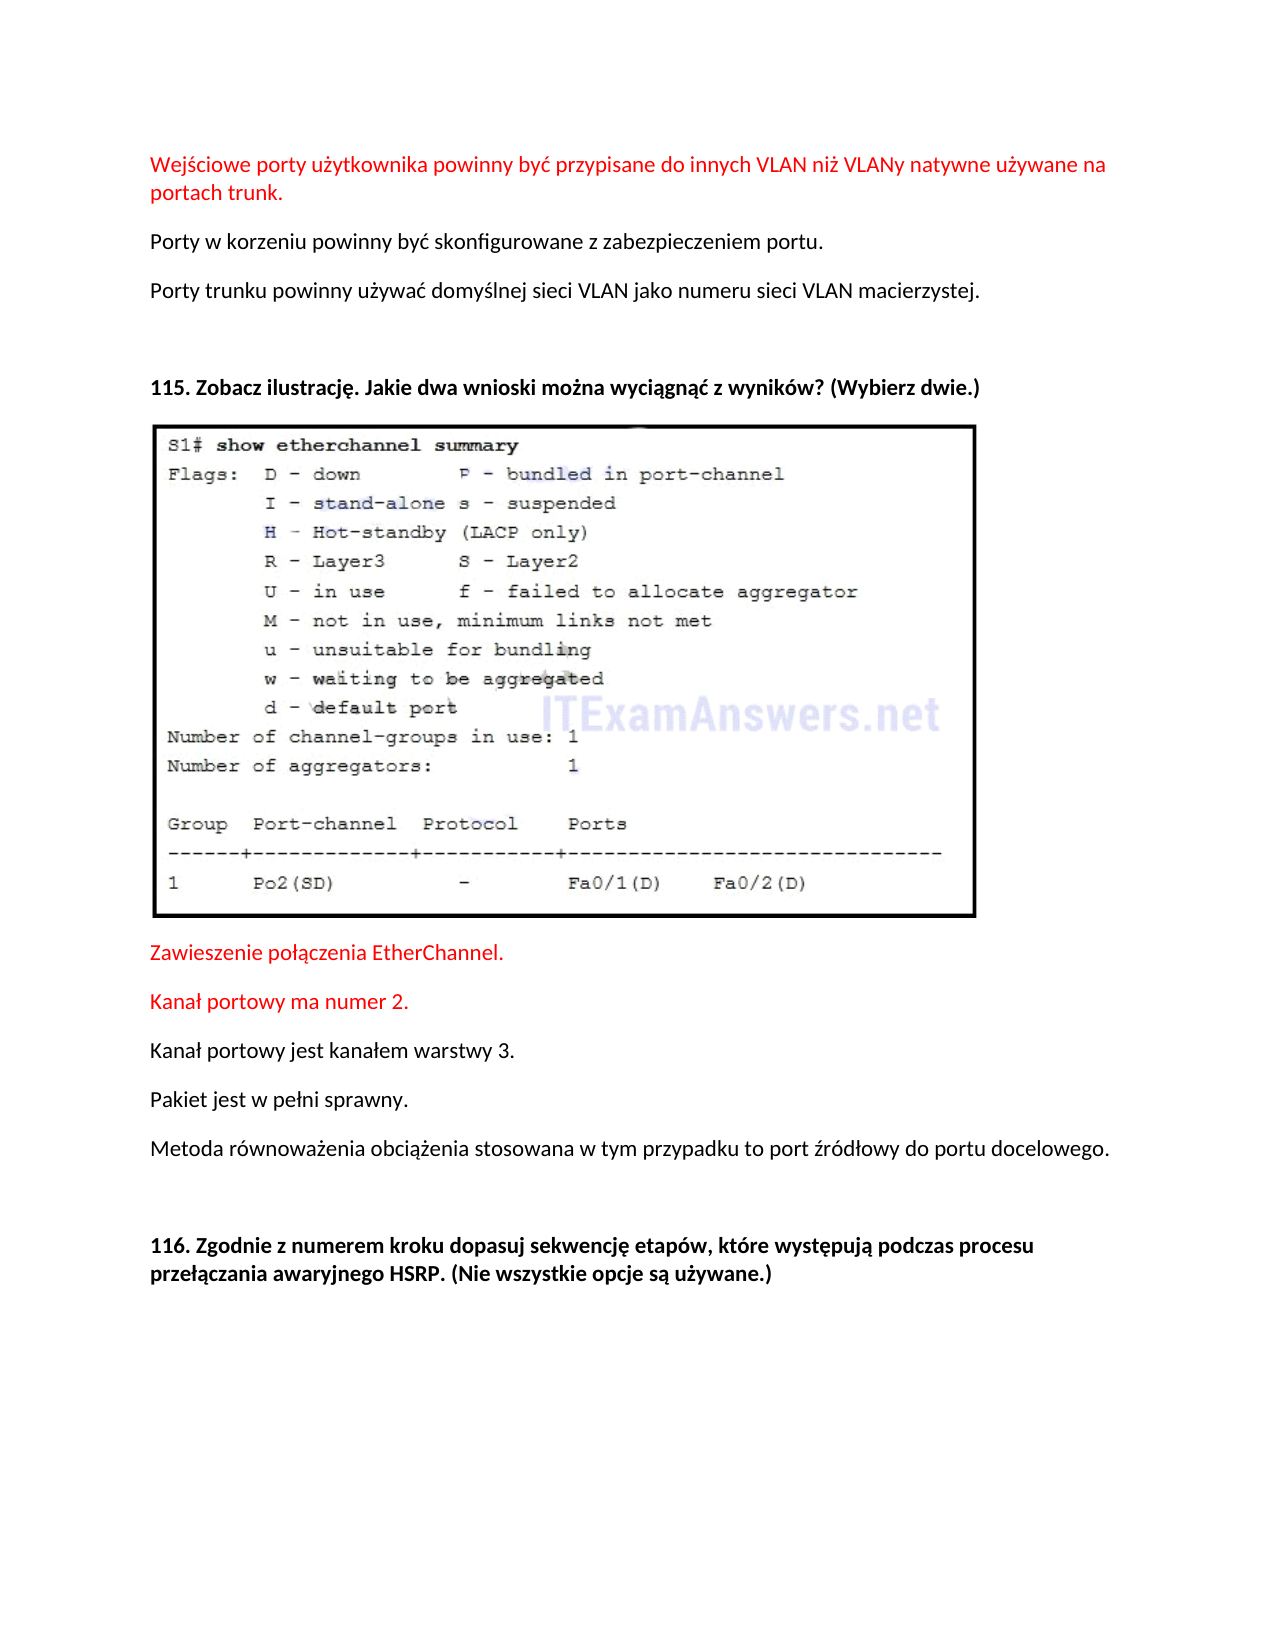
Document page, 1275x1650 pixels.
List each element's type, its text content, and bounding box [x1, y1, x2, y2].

text Zawieszenie połączenia EtherChannel. [150, 938, 1125, 966]
text Kanał portowy ma numer 2. [150, 987, 1125, 1015]
text Pakiet jest w pełni sprawny. [150, 1085, 1125, 1113]
text 116. Zgodnie z numerem kroku dopasuj sekwencję etapów, które występują podczas procesu przełączania awaryjnego HSRP. (Nie wszystkie opcje są używane.) [150, 1232, 1125, 1288]
text 115. Zobacz ilustrację. Jakie dwa wnioski można wyciągnąć z wyników? (Wybierz dwie.) [150, 373, 1125, 401]
text Metoda równoważenia obciążenia stosowana w tym przypadku to port źródłowy do portu docelowego. [150, 1134, 1125, 1162]
text Porty w korzeniu powinny być skonfigurowane z zabezpieczeniem portu. [150, 227, 1125, 255]
text Porty trunku powinny używać domyślnej sieci VLAN jako numeru sieci VLAN macierzystej. [150, 276, 1125, 304]
text Kanał portowy jest kanałem warstwy 3. [150, 1036, 1125, 1064]
text Wejściowe porty użytkownika powinny być przypisane do innych VLAN niż VLANy natywne używane na portach trunk. [150, 150, 1125, 206]
